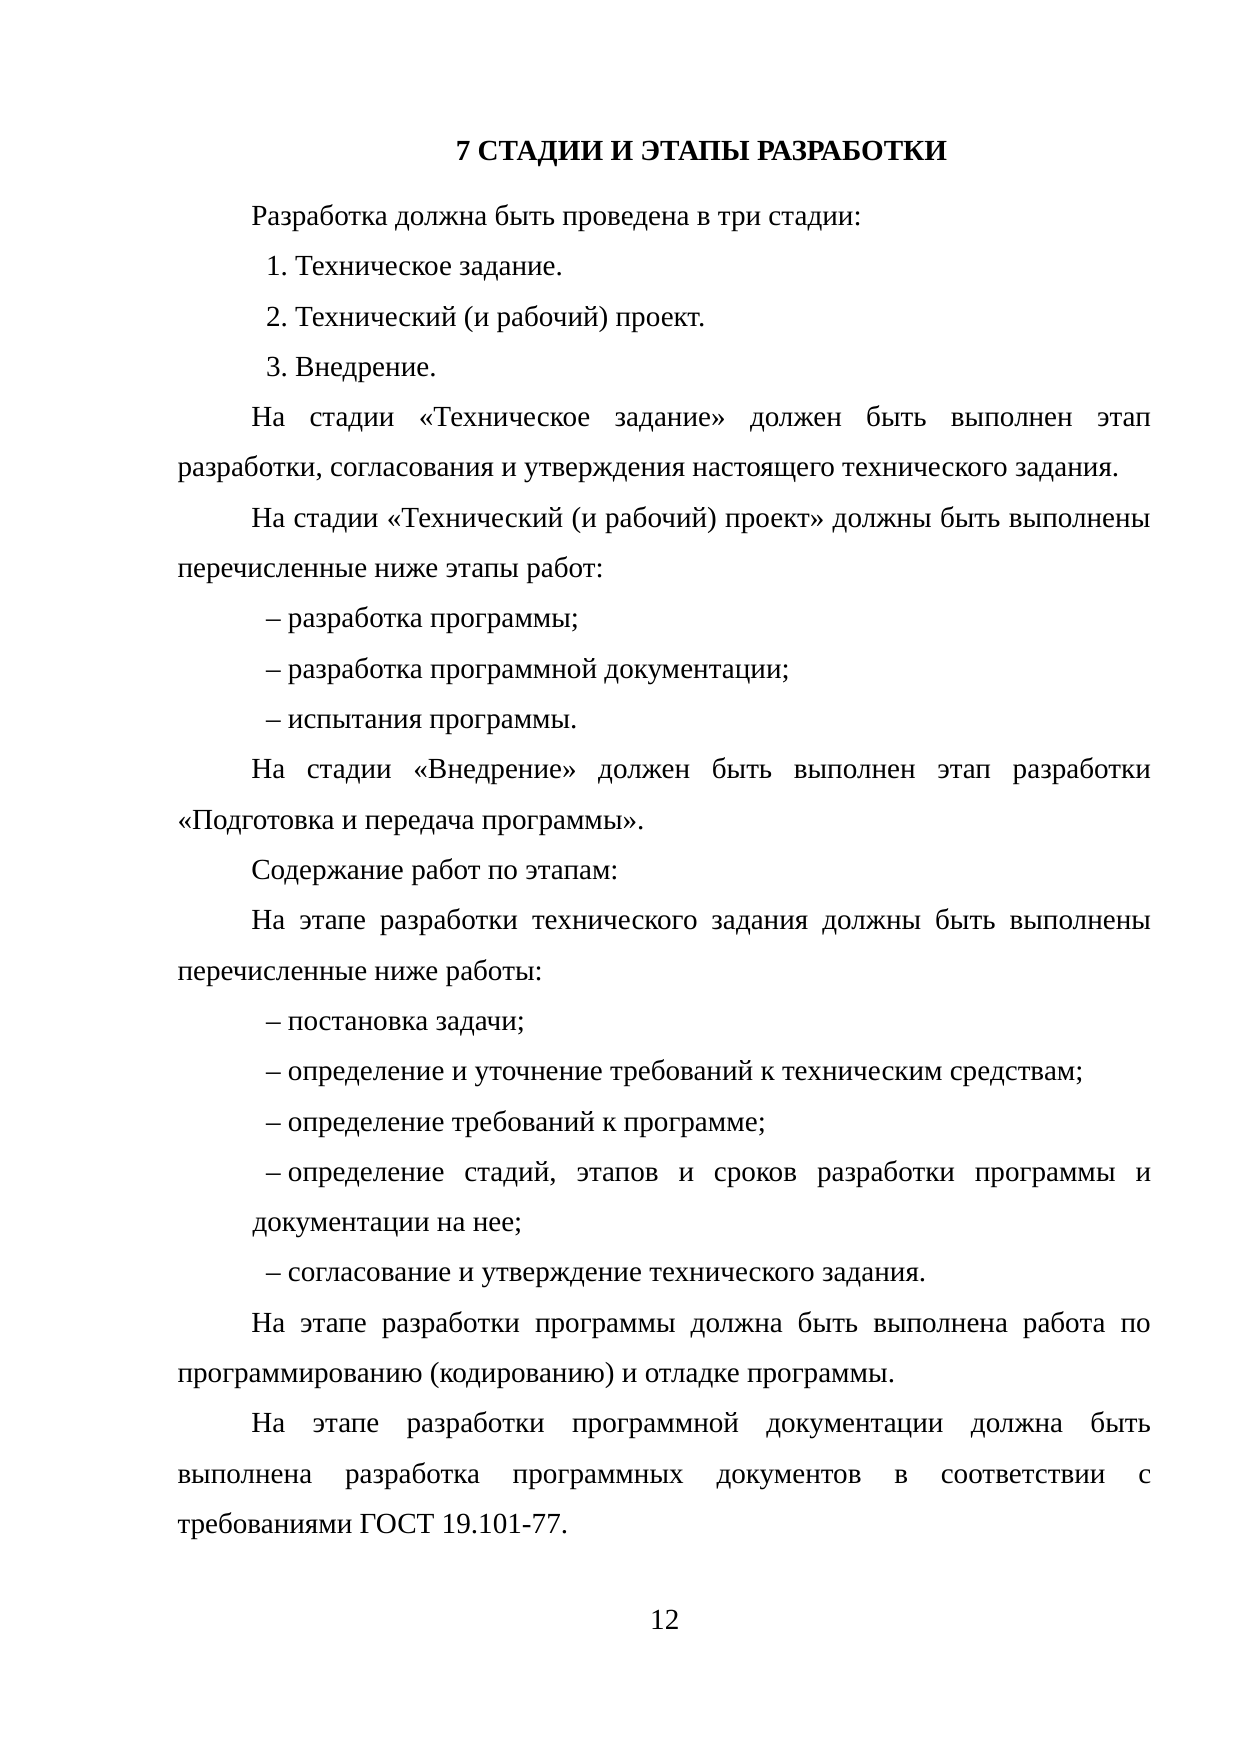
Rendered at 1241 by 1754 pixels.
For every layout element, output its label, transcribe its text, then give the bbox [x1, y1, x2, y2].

list испытания программы. [252, 701, 1152, 735]
text На этапе разработки программной документации должна быть выполнена разработка программных документов в соответствии с требованиями ГОСТ 19.101-77. [177, 1406, 1152, 1540]
list Внедрение. [252, 349, 1152, 382]
list определение стадий, этапов и сроков разработки программы и документации на нее; [252, 1154, 1152, 1238]
text На этапе разработки технического задания должны быть выполнены перечисленные ниже работы: [177, 902, 1152, 986]
list разработка программной документации; [252, 651, 1152, 684]
text На стадии «Внедрение» должен быть выполнен этап разработки «Подготовка и передача программы». [177, 751, 1152, 835]
list определение и уточнение требований к техническим средствам; [252, 1053, 1152, 1087]
text Разработка должна быть проведена в три стадии: [177, 198, 1152, 232]
list Технический (и рабочий) проект. [252, 299, 1152, 332]
text На этапе разработки программы должна быть выполнена работа по программированию (кодированию) и отладке программы. [177, 1305, 1152, 1389]
subtitle Стадии и этапы разработки [251, 133, 1152, 166]
text Содержание работ по этапам: [177, 852, 1152, 886]
list определение требований к программе; [252, 1104, 1152, 1137]
text На стадии «Техническое задание» должен быть выполнен этап разработки, согласования и утверждения настоящего технического задания. [177, 399, 1152, 483]
text На стадии «Технический (и рабочий) проект» должны быть выполнены перечисленные ниже этапы работ: [177, 500, 1152, 584]
list разработка программы; [252, 601, 1152, 634]
list согласование и утверждение технического задания. [252, 1254, 1152, 1288]
list постановка задачи; [252, 1003, 1152, 1037]
list Техническое задание. [252, 248, 1152, 282]
